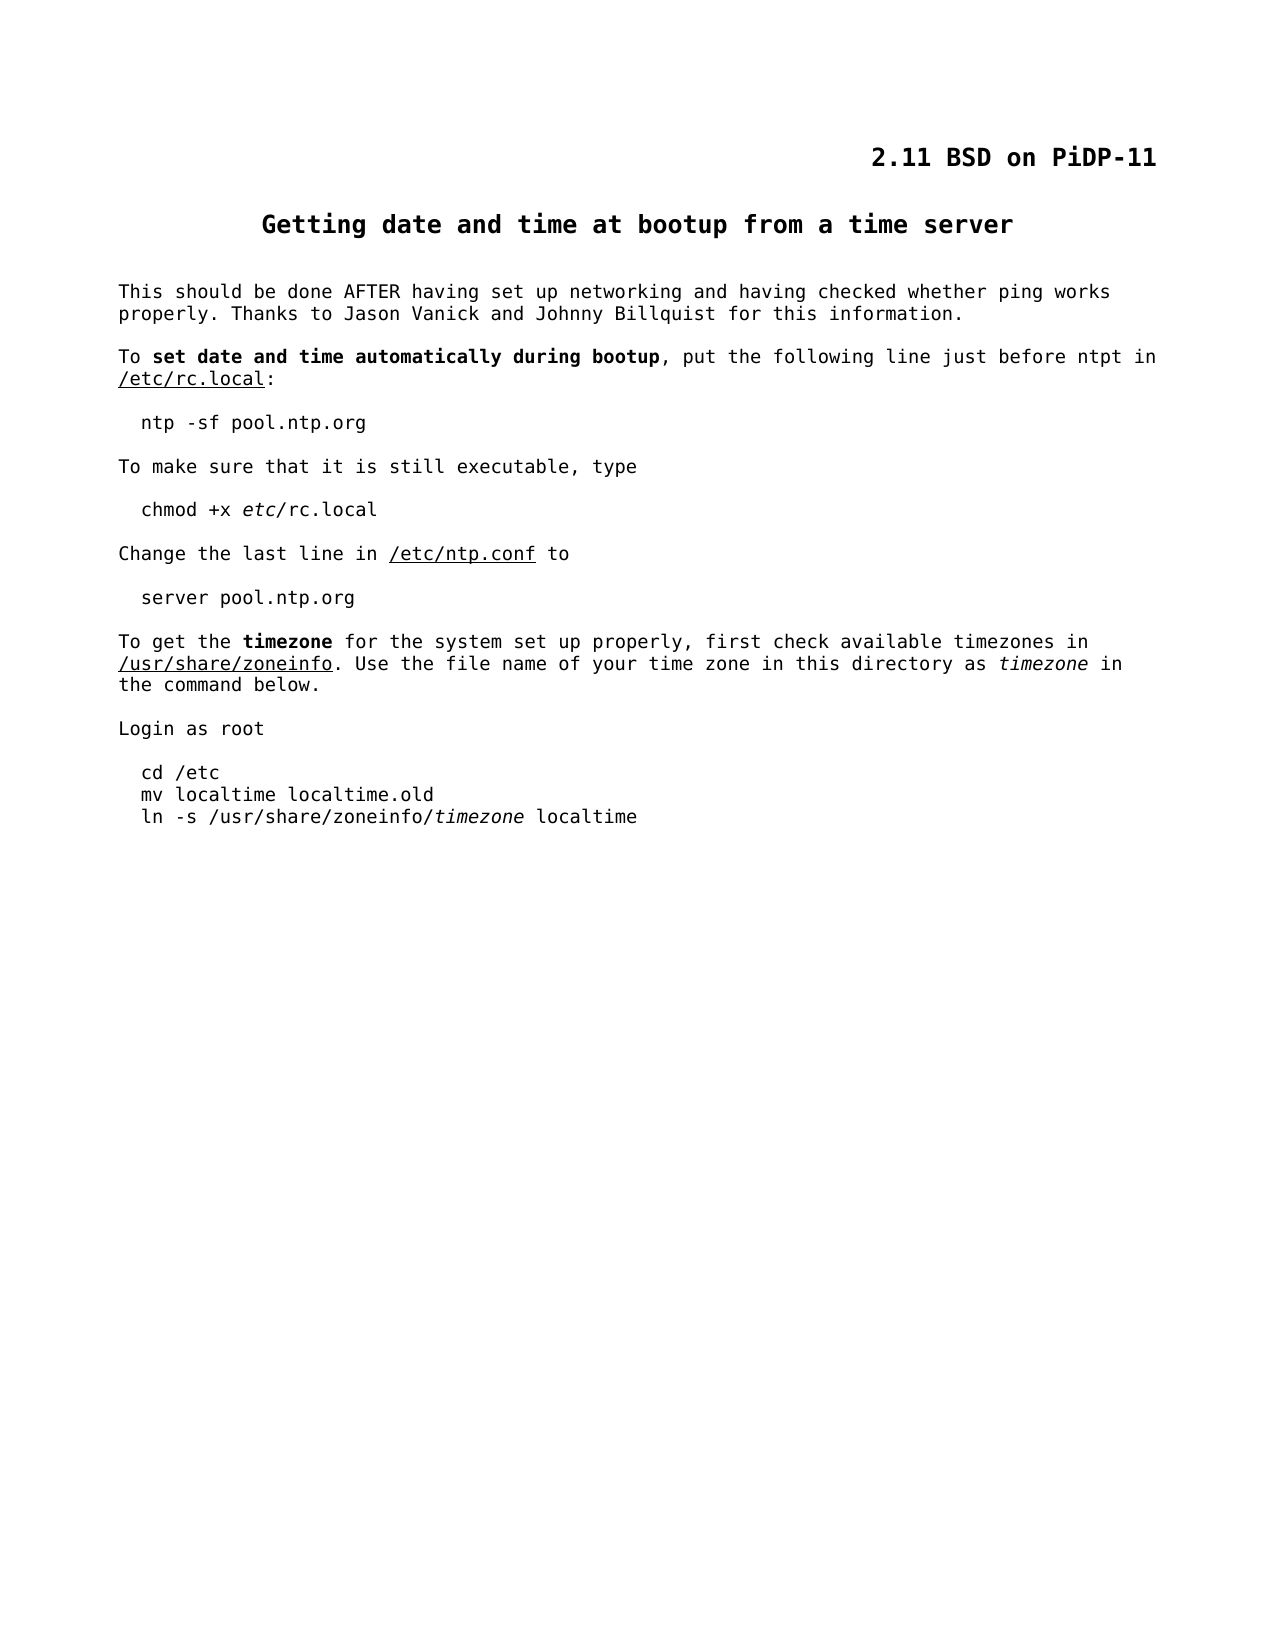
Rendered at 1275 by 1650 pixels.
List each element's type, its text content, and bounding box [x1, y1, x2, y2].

text To make sure that it is still executable, type [118, 456, 1157, 477]
title 2.11 BSD on PiDP-11 [118, 143, 1157, 172]
title Getting date and time at bootup from a time server [118, 210, 1157, 239]
text To get the timezone for the system set up properly, first check available timezones in /usr/share/zoneinfo. Use the file name of your time zone in this directory as timezone in the command below. [118, 631, 1157, 696]
text Login as root [118, 718, 1157, 740]
text mv localtime localtime.old [118, 784, 1157, 806]
text To set date and time automatically during bootup, put the following line just before ntpt in /etc/rc.local: [118, 346, 1157, 390]
text ln -s /usr/share/zoneinfo/timezone localtime [118, 806, 1157, 827]
text cd /etc [118, 762, 1157, 784]
text This should be done AFTER having set up networking and having checked whether ping works properly. Thanks to Jason Vanick and Johnny Billquist for this information. [118, 281, 1157, 324]
text Change the last line in /etc/ntp.conf to [118, 543, 1157, 565]
text server pool.ntp.org [118, 587, 1157, 609]
text chmod +x etc/rc.local [118, 499, 1157, 521]
text ntp -sf pool.ntp.org [118, 412, 1157, 434]
